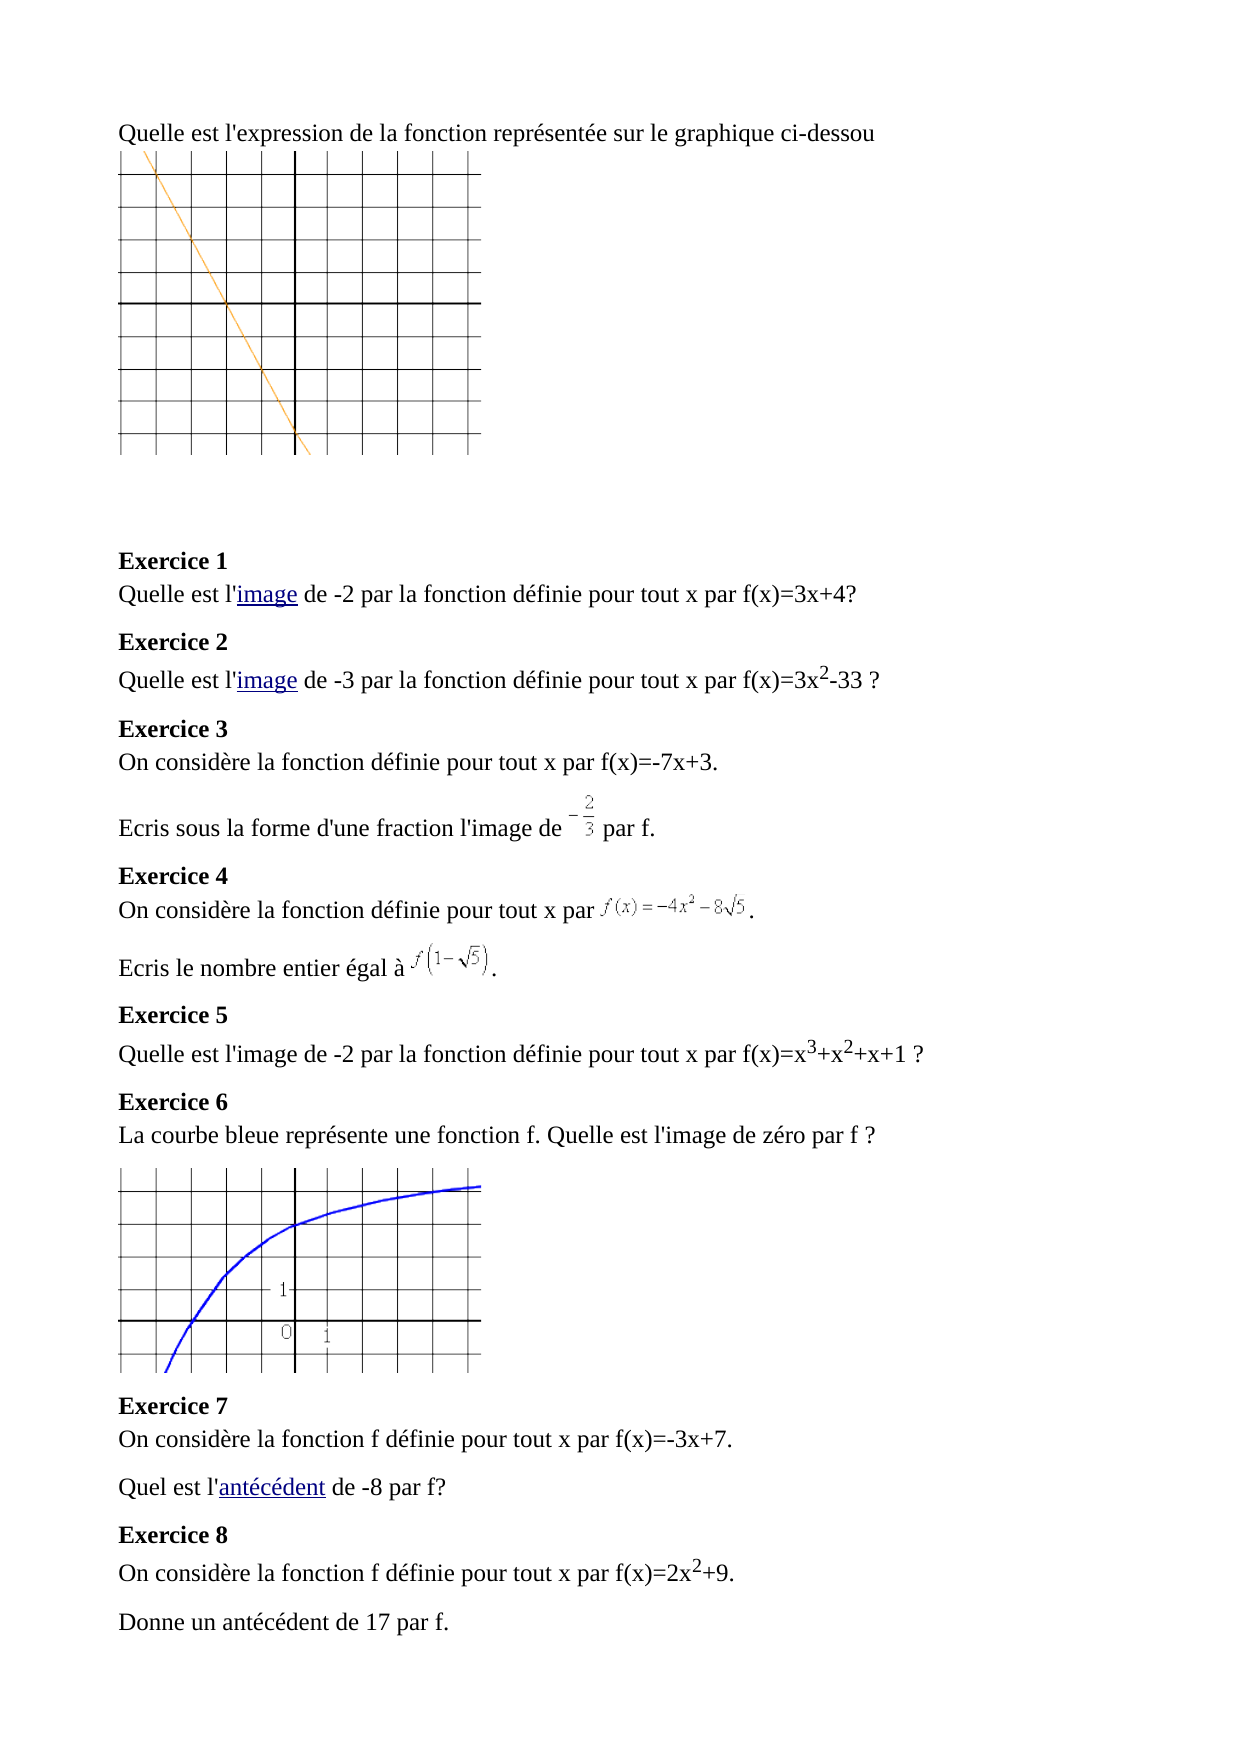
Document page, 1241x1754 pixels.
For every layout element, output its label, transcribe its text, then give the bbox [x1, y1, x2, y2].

text Exercice 1 Quelle est l'image de -2 par la fonction définie pour tout x par f(x)=3x+4? [118, 546, 1122, 608]
text Quel est l'antécédent de -8 par f? [118, 1472, 1122, 1501]
picture [118, 1168, 482, 1373]
picture [568, 794, 597, 837]
text Exercice 6 La courbe bleue représente une fonction f. Quelle est l'image de zéro par f ? [118, 1087, 1122, 1149]
text Exercice 7 On considère la fonction f définie pour tout x par f(x)=-3x+7. [118, 1391, 1122, 1453]
text Exercice 8 On considère la fonction f définie pour tout x par f(x)=2x2+9. [118, 1520, 1122, 1587]
text Exercice 3 On considère la fonction définie pour tout x par f(x)=-7x+3. [118, 714, 1122, 776]
text Exercice 5 Quelle est l'image de -2 par la fonction définie pour tout x par f(x)=x3+x2+x+1 ? [118, 1001, 1122, 1068]
picture [118, 151, 482, 455]
text Quelle est l'expression de la fonction représentée sur le graphique ci-dessou [118, 118, 1122, 480]
text Exercice 2 Quelle est l'image de -3 par la fonction définie pour tout x par f(x)=3x2-33 ? [118, 627, 1122, 694]
text Donne un antécédent de 17 par f. [118, 1607, 1122, 1635]
text Ecris le nombre entier égal à . [118, 942, 1122, 982]
picture [411, 942, 491, 977]
picture [600, 894, 749, 919]
text Exercice 4 On considère la fonction définie pour tout x par . [118, 861, 1122, 924]
text Ecris sous la forme d'une fraction l'image de par f. [118, 794, 1122, 842]
